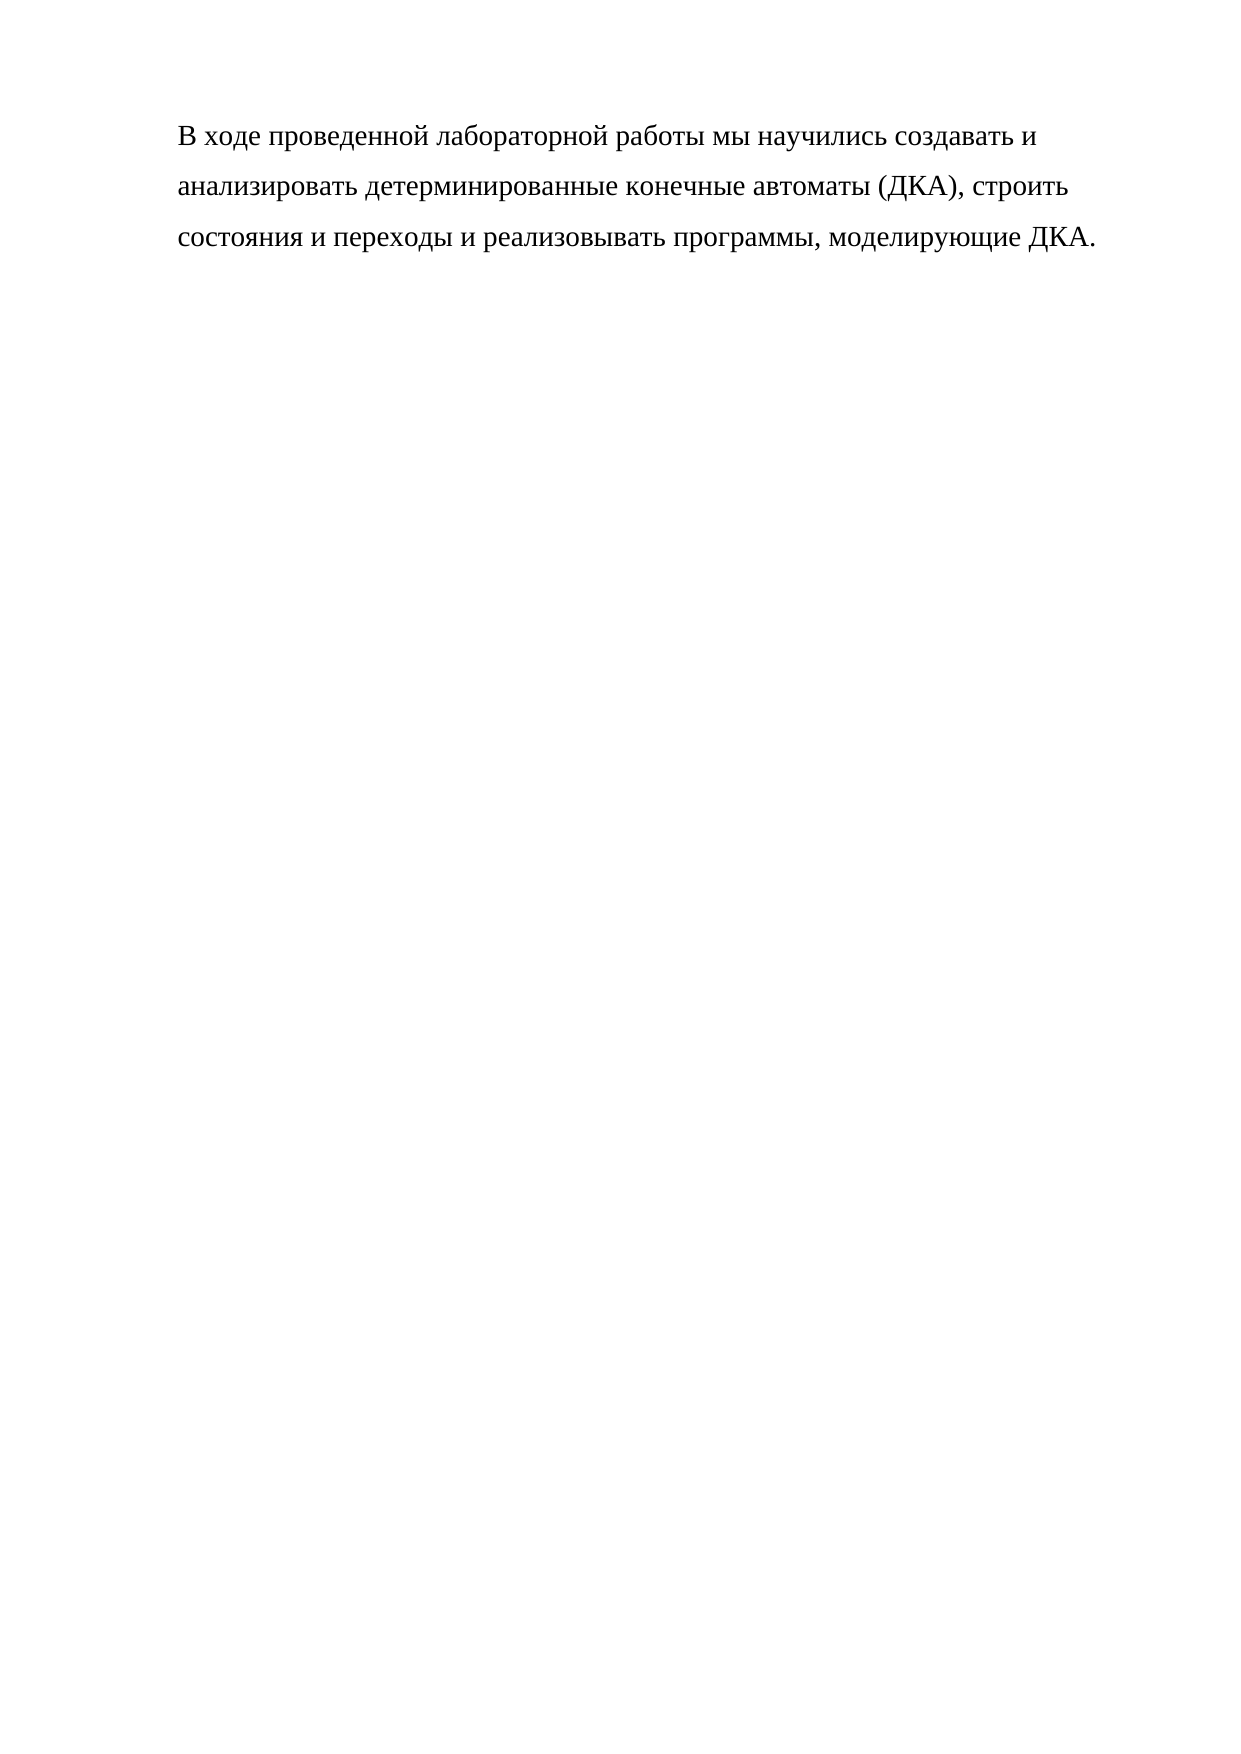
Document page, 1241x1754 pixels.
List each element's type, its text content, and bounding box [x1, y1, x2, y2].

text В ходе проведенной лабораторной работы мы научились создавать и анализировать детерминированные конечные автоматы (ДКА), строить состояния и переходы и реализовывать программы, моделирующие ДКА. [177, 118, 1152, 252]
